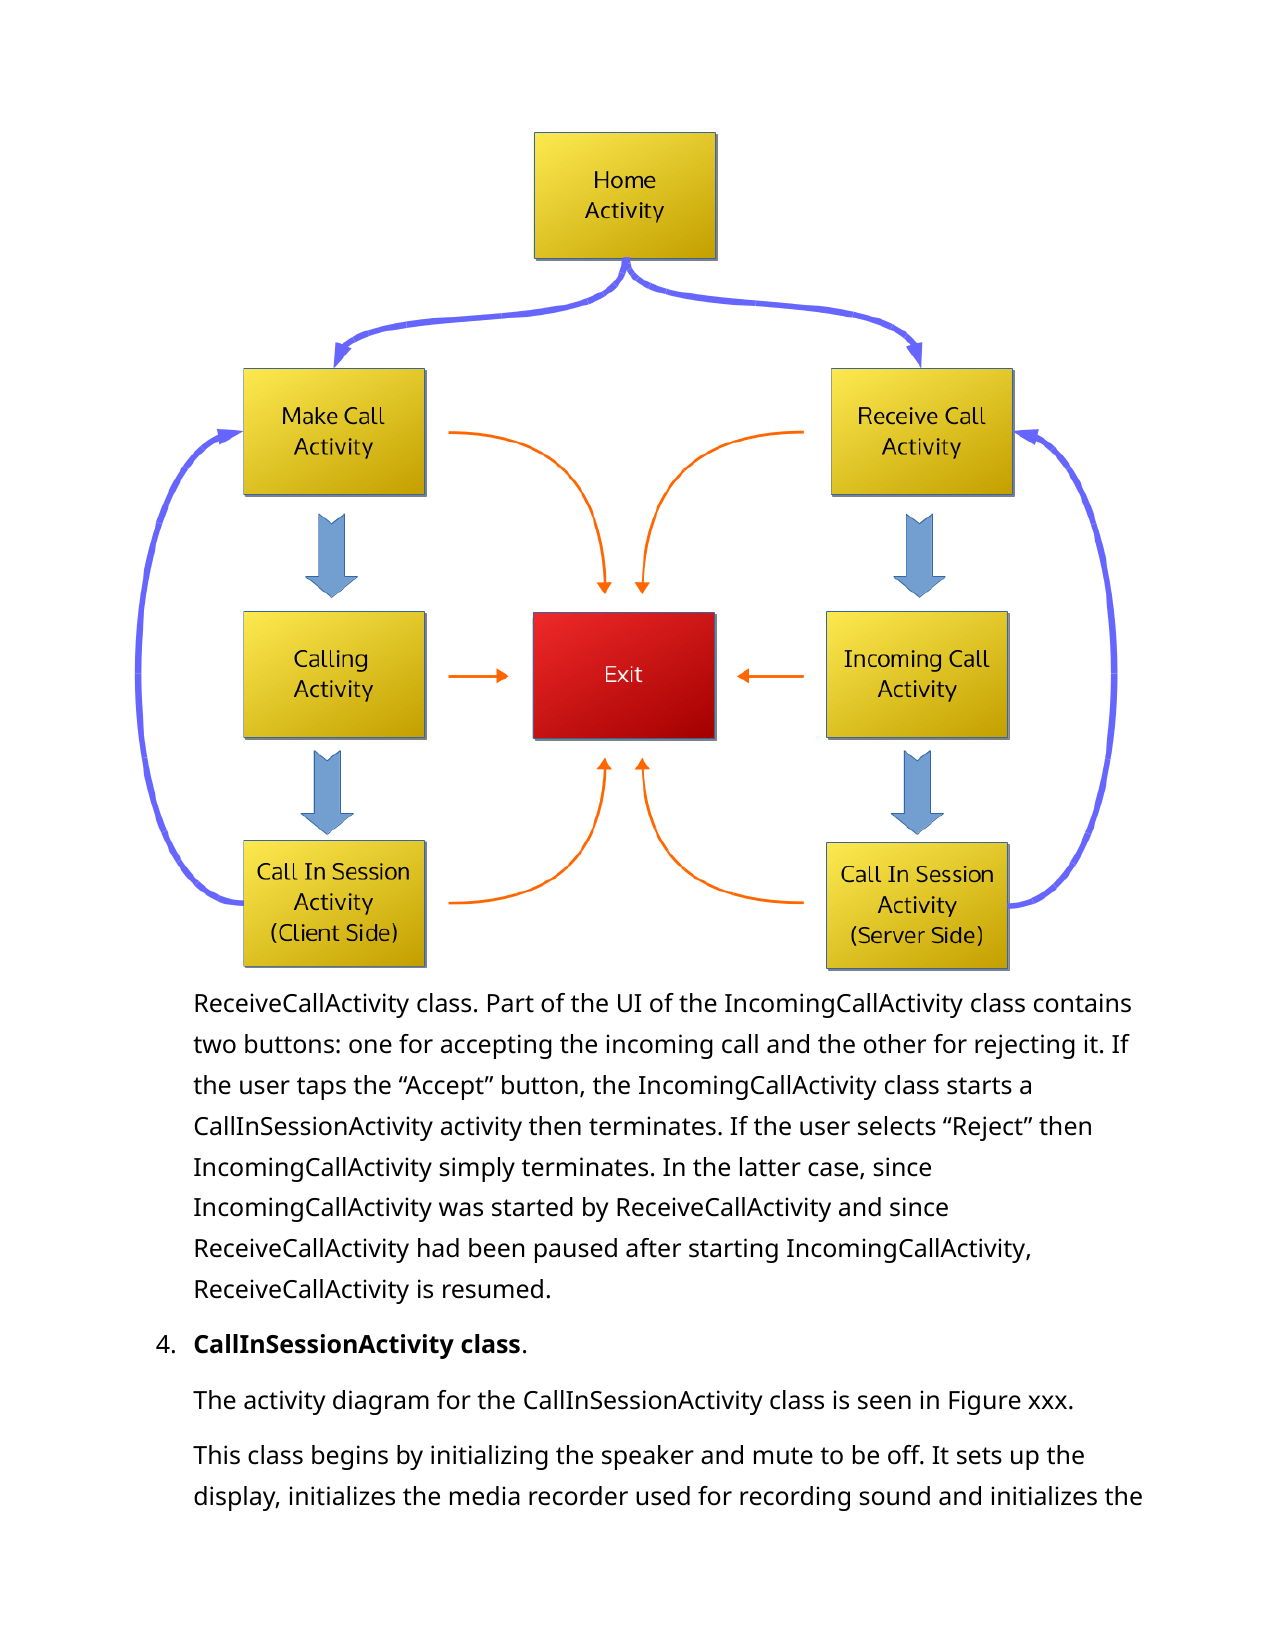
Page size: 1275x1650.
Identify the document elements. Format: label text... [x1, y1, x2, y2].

list The activity diagram for the CallInSessionActivity class is seen in Figure xxx. [156, 1382, 1157, 1417]
list This class begins by initializing the speaker and mute to be off. It sets up the display, initializes the media recorder used for recording sound and initializes the [156, 1438, 1157, 1513]
list CallInSessionActivity class. [156, 1327, 1157, 1361]
picture [118, 118, 1157, 979]
list ReceiveCallActivity class. Part of the UI of the IncomingCallActivity class contains two buttons: one for accepting the incoming call and the other for rejecting it. If the user taps the “Accept” button, the IncomingCallActivity class starts a CallInSessionActivity activity then terminates. If the user selects “Reject” then IncomingCallActivity simply terminates. In the latter case, since IncomingCallActivity was started by ReceiveCallActivity and since ReceiveCallActivity had been paused after starting IncomingCallActivity, ReceiveCallActivity is resumed. [156, 979, 1157, 1306]
